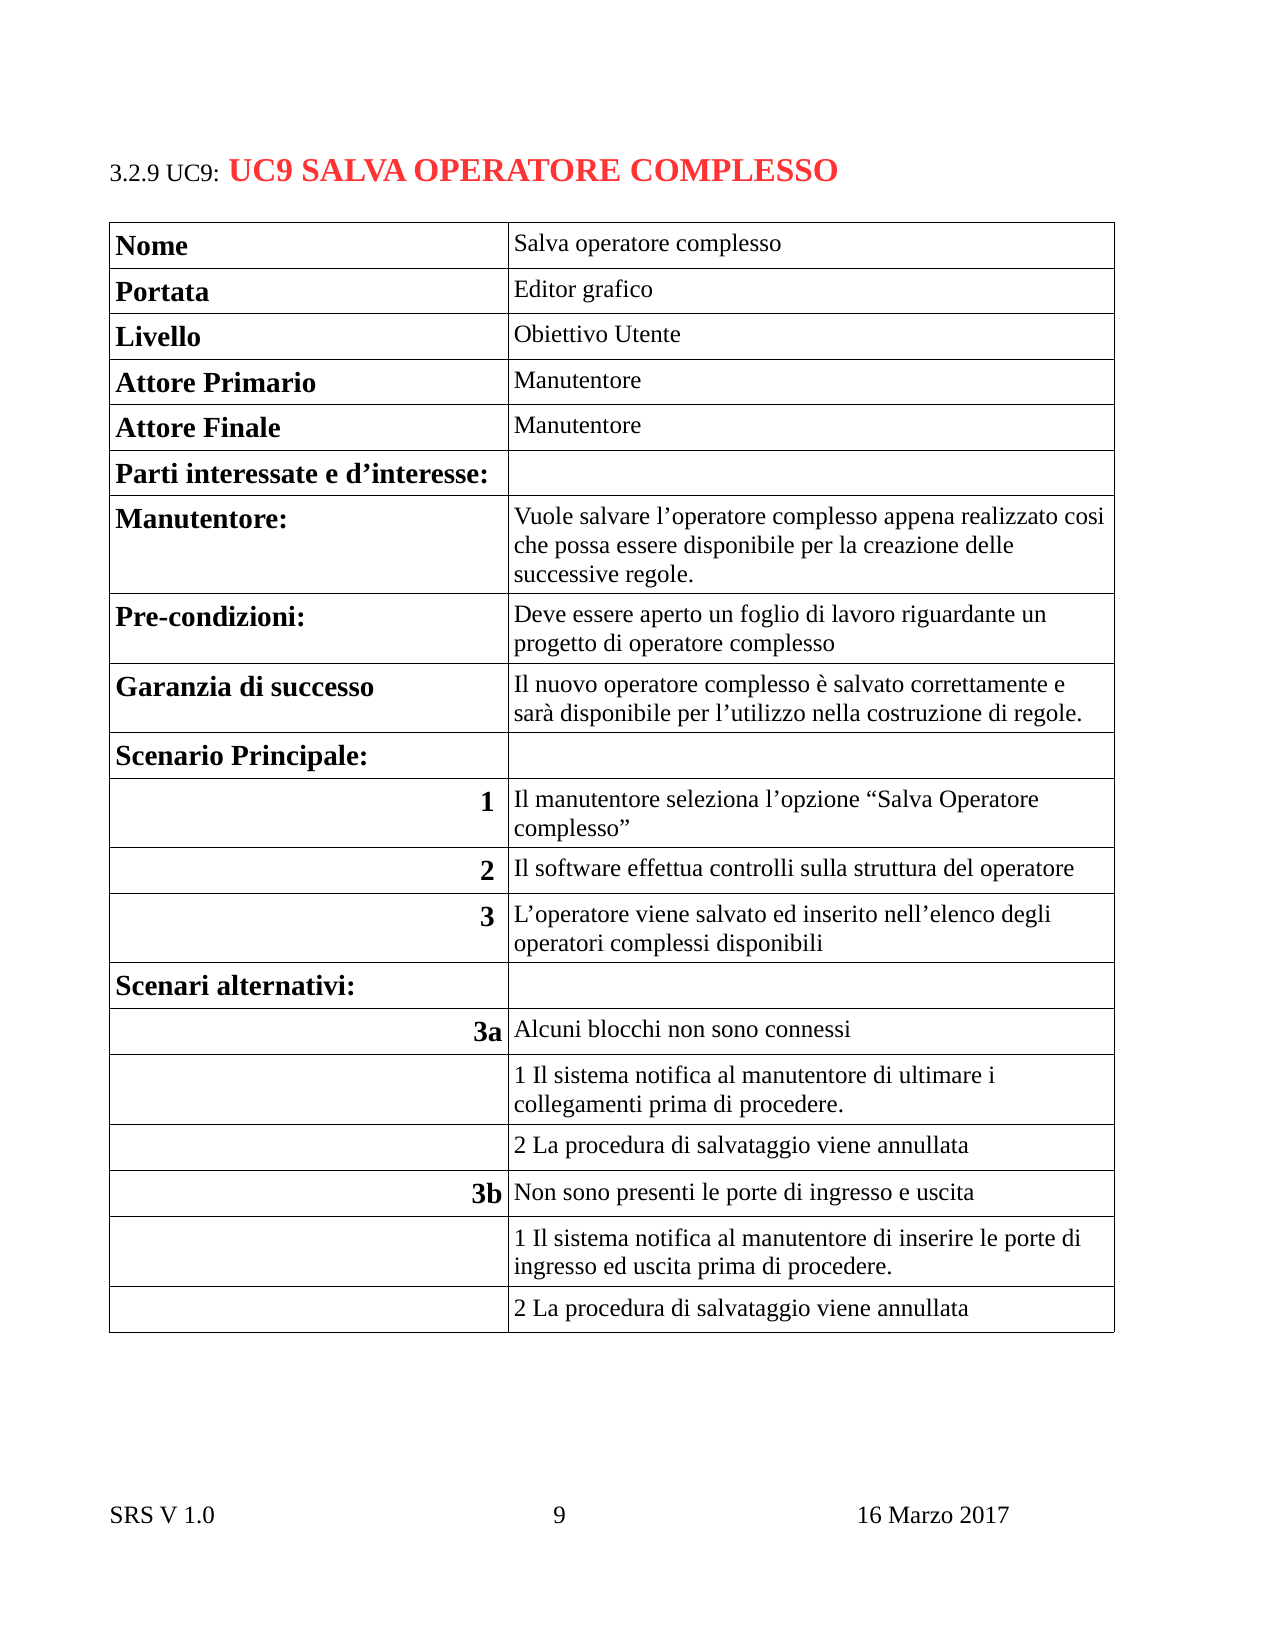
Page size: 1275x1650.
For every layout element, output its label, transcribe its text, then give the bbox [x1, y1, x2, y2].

table_cell Scenari alternativi: [110, 963, 508, 1008]
table_cell 1 Il sistema notifica al manutentore di inserire le porte di ingresso ed uscita prima di procedere. [509, 1217, 1114, 1286]
table_cell [110, 1125, 508, 1170]
table_cell 3b [110, 1171, 508, 1216]
table_cell Livello [110, 314, 508, 358]
table_cell [110, 1217, 508, 1286]
table_cell Manutentore [509, 360, 1114, 404]
table_cell 1 Il sistema notifica al manutentore di ultimare i collegamenti prima di procedere. [509, 1055, 1114, 1124]
text 3.2.9 UC9: UC9 SALVA OPERATORE COMPLESSO [109, 150, 1162, 188]
table_cell [509, 733, 1114, 778]
table_cell Il nuovo operatore complesso è salvato correttamente e sarà disponibile per l’utilizzo nella costruzione di regole. [509, 664, 1114, 732]
table_cell L’operatore viene salvato ed inserito nell’elenco degli operatori complessi disponibili [509, 894, 1114, 962]
table_cell [110, 1287, 508, 1332]
table_cell [509, 451, 1114, 495]
table_cell 2 La procedura di salvataggio viene annullata [509, 1125, 1114, 1170]
table_cell Attore Finale [110, 405, 508, 449]
table_cell 1 [110, 779, 508, 847]
table_cell Garanzia di successo [110, 664, 508, 732]
table_cell Manutentore: [110, 496, 508, 593]
table_header Nome [110, 223, 508, 267]
table_header Salva operatore complesso [509, 223, 1114, 267]
table_cell [110, 1055, 508, 1124]
table_cell Obiettivo Utente [509, 314, 1114, 358]
table_cell Portata [110, 269, 508, 313]
table_cell 2 [110, 848, 508, 893]
table_cell Il software effettua controlli sulla struttura del operatore [509, 848, 1114, 893]
table_cell Editor grafico [509, 269, 1114, 313]
table_cell Parti interessate e d’interesse: [110, 451, 508, 495]
table_cell Pre-condizioni: [110, 594, 508, 663]
table_cell Manutentore [509, 405, 1114, 449]
table_cell 3 [110, 894, 508, 962]
table_cell Scenario Principale: [110, 733, 508, 778]
table_cell Vuole salvare l’operatore complesso appena realizzato cosi che possa essere disponibile per la creazione delle successive regole. [509, 496, 1114, 593]
table_cell 3a [110, 1009, 508, 1054]
table_cell Non sono presenti le porte di ingresso e uscita [509, 1171, 1114, 1216]
table_cell Deve essere aperto un foglio di lavoro riguardante un progetto di operatore complesso [509, 594, 1114, 663]
table_cell Il manutentore seleziona l’opzione “Salva Operatore complesso” [509, 779, 1114, 847]
table_cell 2 La procedura di salvataggio viene annullata [509, 1287, 1114, 1332]
table_cell [509, 963, 1114, 1008]
table_cell Attore Primario [110, 360, 508, 404]
table_cell Alcuni blocchi non sono connessi [509, 1009, 1114, 1054]
